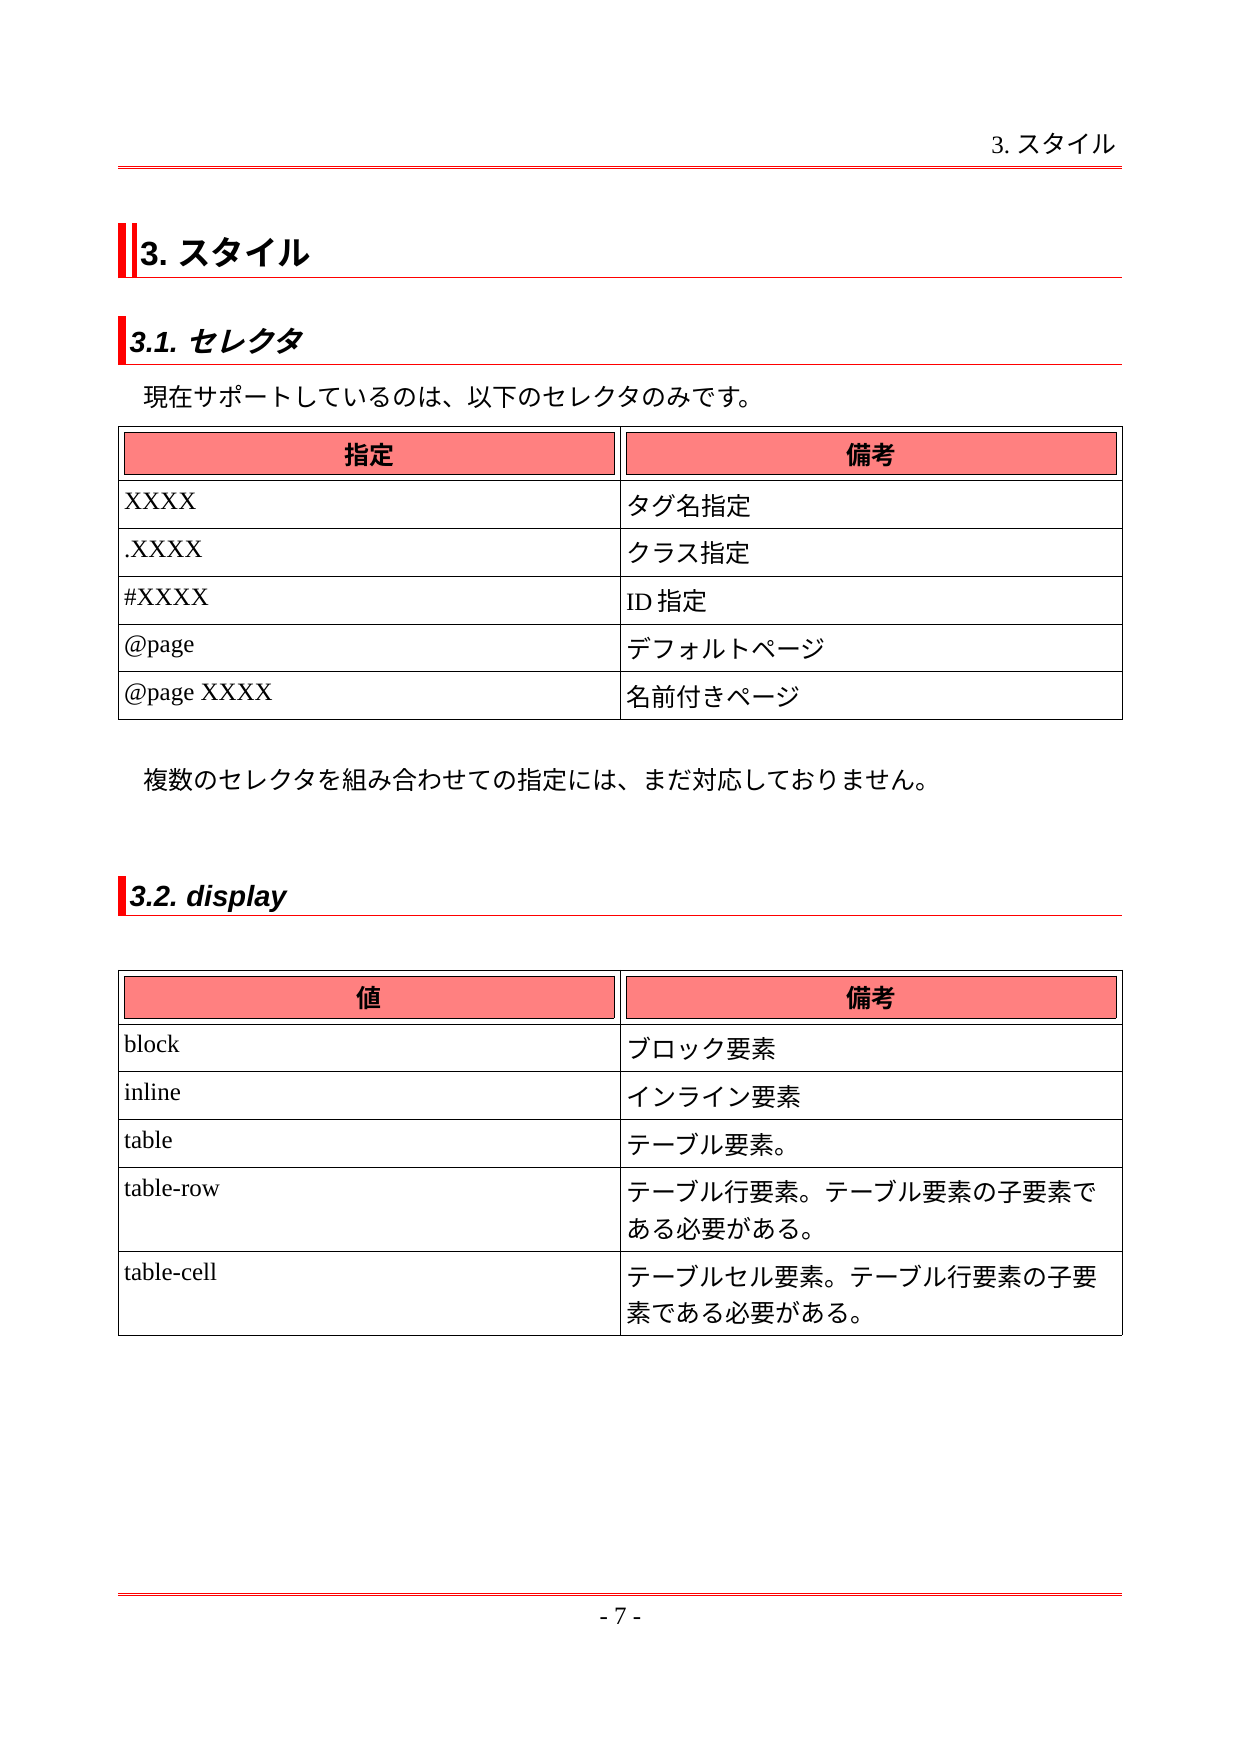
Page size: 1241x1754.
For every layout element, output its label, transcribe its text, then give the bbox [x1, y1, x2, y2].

table_header 指定 [119, 427, 620, 480]
subtitle display [126, 876, 1122, 915]
table_cell クラス指定 [621, 529, 1122, 576]
table_cell .XXXX [119, 529, 620, 576]
table_cell テーブル要素。 [621, 1120, 1122, 1167]
table_cell ID指定 [621, 577, 1122, 624]
table_cell デフォルトページ [621, 625, 1122, 671]
table_cell block [119, 1025, 620, 1071]
text 複数のセレクタを組み合わせての指定には、まだ対応しておりません。 [118, 761, 1122, 797]
table_cell @page XXXX [119, 672, 620, 719]
table_header 値 [119, 971, 620, 1024]
table_cell table [119, 1120, 620, 1167]
table_cell テーブルセル要素。テーブル行要素の子要素である必要がある。 [621, 1252, 1122, 1335]
table_cell テーブル行要素。テーブル要素の子要素である必要がある。 [621, 1168, 1122, 1251]
text 現在サポートしているのは、以下のセレクタのみです。 [118, 378, 1122, 414]
table_cell table-row [119, 1168, 620, 1251]
table_cell インライン要素 [621, 1072, 1122, 1119]
table_cell 名前付きページ [621, 672, 1122, 719]
table_cell table-cell [119, 1252, 620, 1335]
table_cell inline [119, 1072, 620, 1119]
table_cell XXXX [119, 481, 620, 528]
table_cell #XXXX [119, 577, 620, 624]
subtitle スタイル [137, 223, 1122, 277]
table_cell ブロック要素 [621, 1025, 1122, 1071]
subtitle [126, 223, 132, 277]
subtitle セレクタ [126, 316, 1122, 364]
table_cell タグ名指定 [621, 481, 1122, 528]
table_header 備考 [621, 427, 1122, 480]
table_header 備考 [621, 971, 1122, 1024]
table_cell @page [119, 625, 620, 671]
